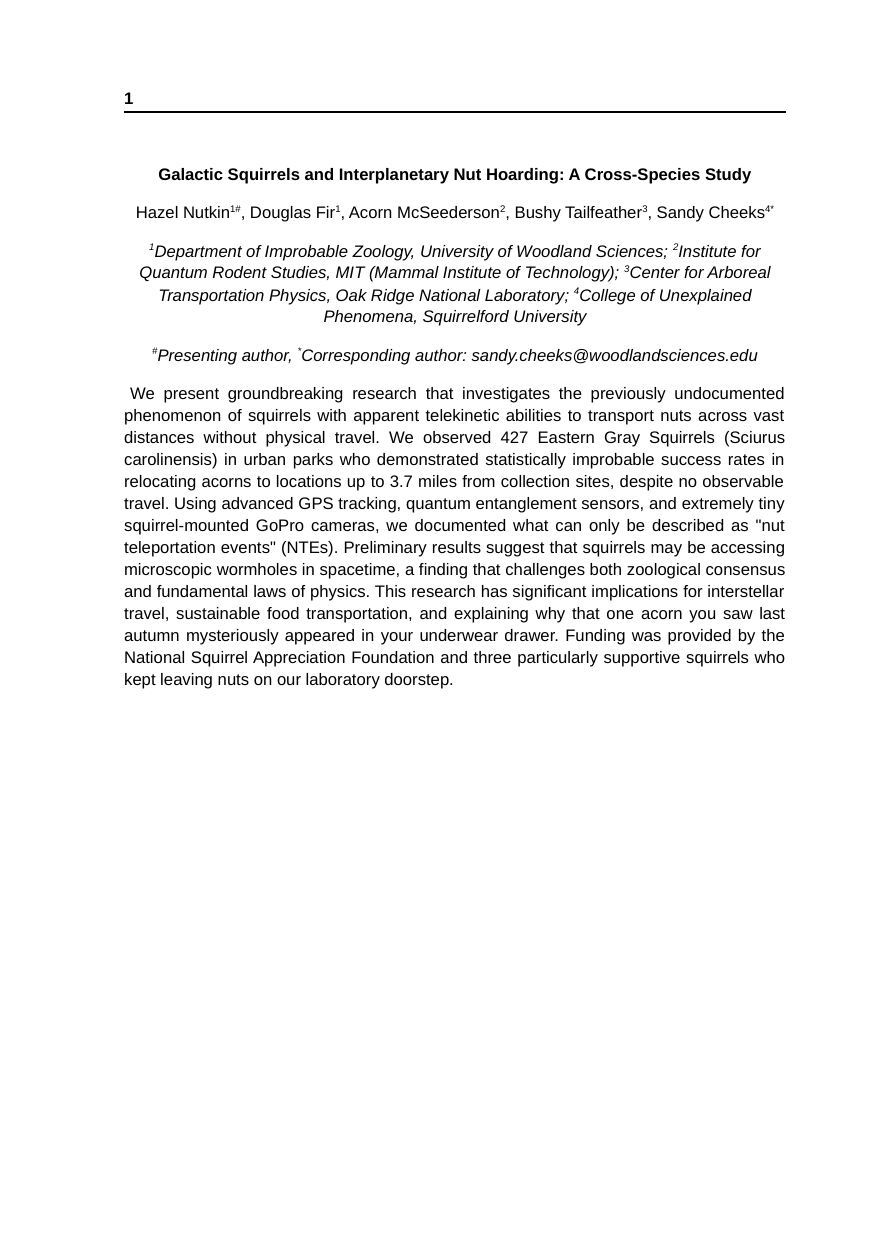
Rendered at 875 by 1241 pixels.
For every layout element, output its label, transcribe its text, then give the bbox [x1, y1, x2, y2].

text 1Department of Improbable Zoology, University of Woodland Sciences; 2Institute for Quantum Rodent Studies, MIT (Mammal Institute of Technology); 3Center for Arboreal Transportation Physics, Oak Ridge National Laboratory; 4College of Unexplained Phenomena, Squirrelford University [124, 241, 786, 326]
text We present groundbreaking research that investigates the previously undocumented phenomenon of squirrels with apparent telekinetic abilities to transport nuts across vast distances without physical travel. We observed 427 Eastern Gray Squirrels (Sciurus carolinensis) in urban parks who demonstrated statistically improbable success rates in relocating acorns to locations up to 3.7 miles from collection sites, despite no observable travel. Using advanced GPS tracking, quantum entanglement sensors, and extremely tiny squirrel-mounted GoPro cameras, we documented what can only be described as "nut teleportation events" (NTEs). Preliminary results suggest that squirrels may be accessing microscopic wormholes in spacetime, a finding that challenges both zoological consensus and fundamental laws of physics. This research has significant implications for interstellar travel, sustainable food transportation, and explaining why that one acorn you saw last autumn mysteriously appeared in your underwear drawer. Funding was provided by the National Squirrel Appreciation Foundation and three particularly supportive squirrels who kept leaving nuts on our laboratory doorstep. [124, 384, 786, 689]
text Hazel Nutkin1#, Douglas Fir1, Acorn McSeederson2, Bushy Tailfeather3, Sandy Cheeks4* [124, 203, 786, 222]
title Galactic Squirrels and Interplanetary Nut Hoarding: A Cross-Species Study [124, 165, 786, 184]
text #Presenting author, *Corresponding author: sandy.cheeks@woodlandsciences.edu [124, 346, 786, 365]
